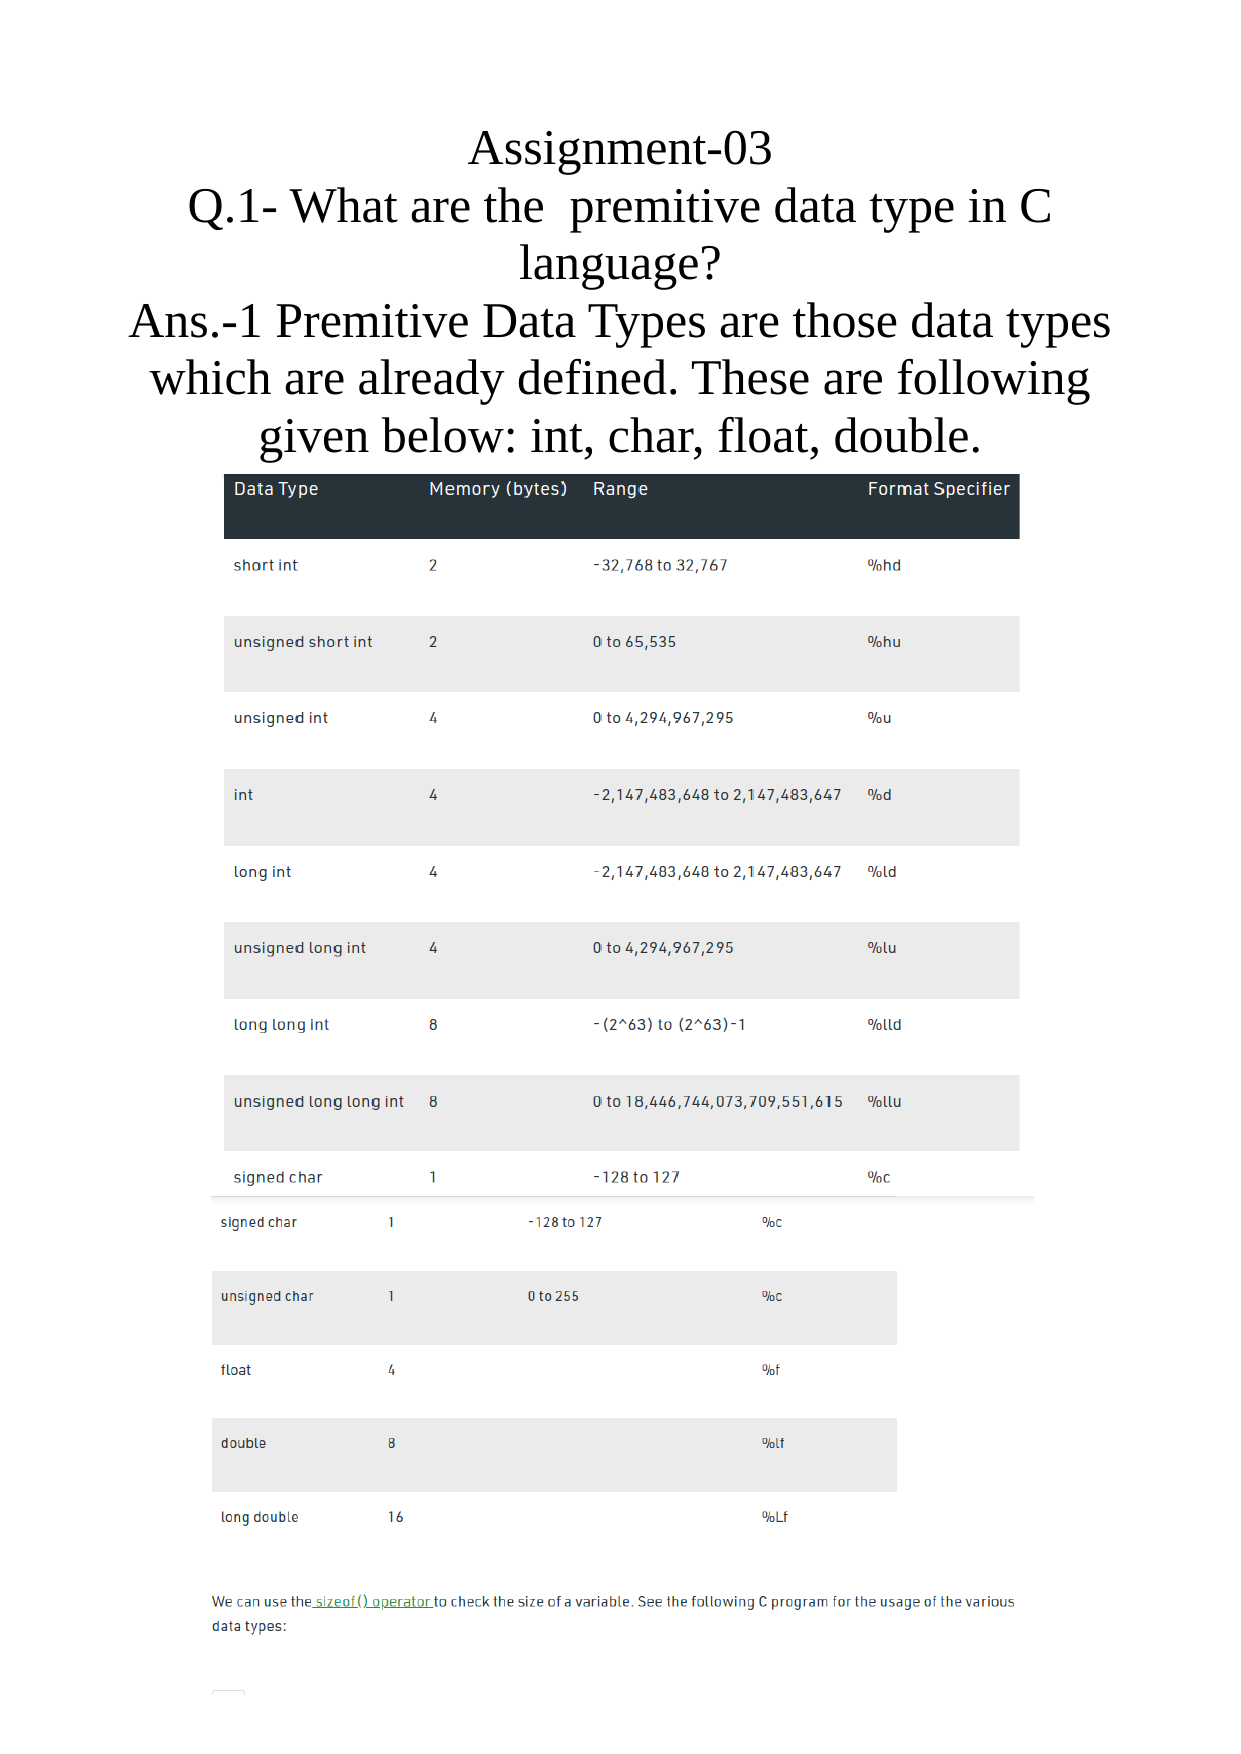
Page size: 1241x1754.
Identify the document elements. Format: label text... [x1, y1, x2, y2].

text Assignment-03 [118, 118, 1122, 176]
text Q.1- What are the premitive data type in C language? [118, 176, 1122, 291]
picture [222, 474, 1020, 1193]
text Ans.-1 Premitive Data Types are those data types which are already defined. These are following given below: int, char, float, double. [118, 291, 1122, 463]
picture [210, 1196, 1035, 1695]
